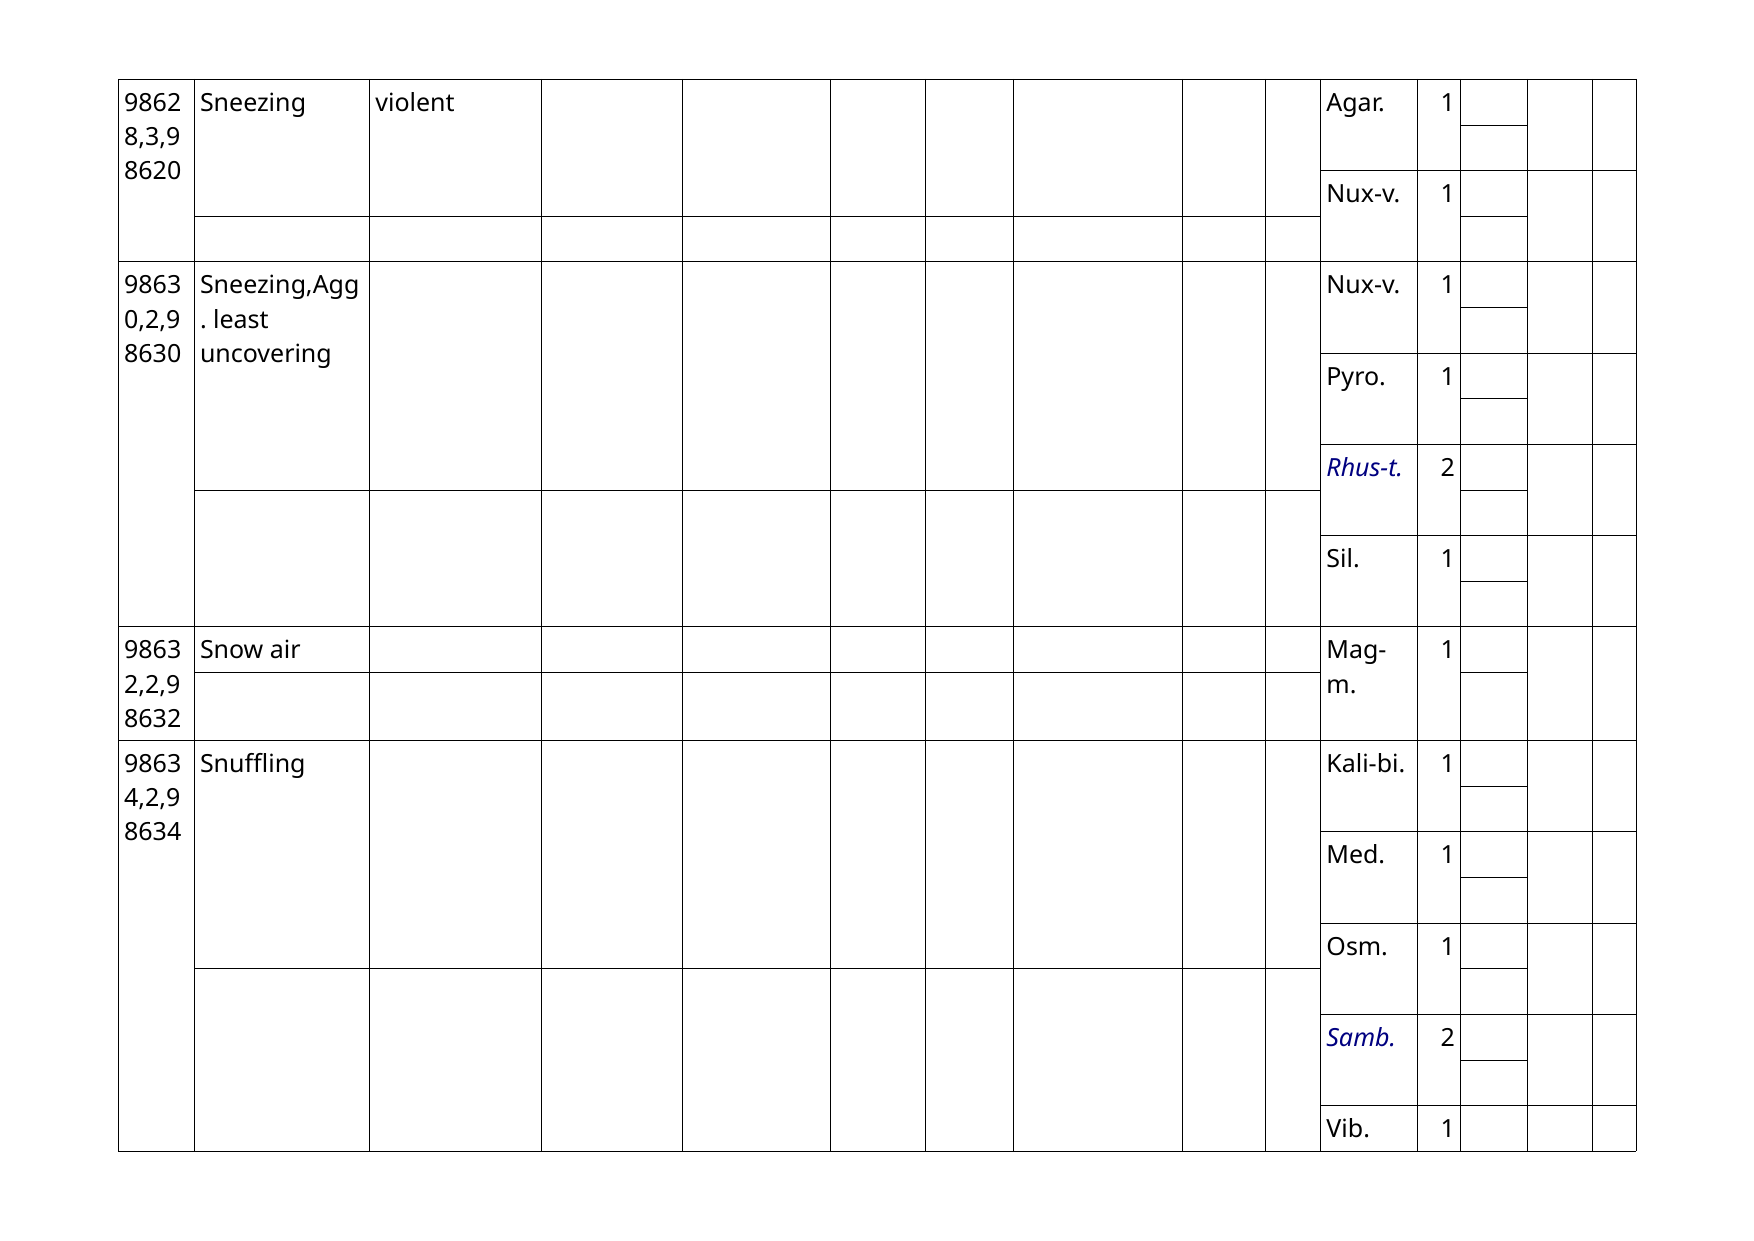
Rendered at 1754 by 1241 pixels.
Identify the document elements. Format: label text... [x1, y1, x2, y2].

table_cell [1528, 262, 1592, 353]
table_cell [683, 491, 830, 626]
table_cell 2 [1418, 445, 1460, 535]
table_cell [1461, 536, 1527, 581]
table_cell [1528, 80, 1592, 170]
table_cell [1461, 354, 1527, 398]
table_cell [1528, 445, 1592, 535]
table_cell [195, 673, 369, 740]
table_cell [683, 627, 830, 672]
table_cell Vib. [1321, 1106, 1417, 1151]
table_cell [1266, 741, 1320, 968]
table_cell Snow air [195, 627, 369, 672]
table_cell [370, 673, 541, 740]
table_cell [195, 491, 369, 626]
table_cell [1014, 491, 1182, 626]
table_cell [926, 673, 1013, 740]
table_cell [926, 969, 1013, 1151]
table_cell [683, 217, 830, 261]
table_cell [542, 673, 682, 740]
table_cell [926, 217, 1013, 261]
table_cell [1461, 171, 1527, 216]
table_cell [1183, 80, 1265, 216]
table_cell [1014, 80, 1182, 216]
table_cell 1 [1418, 741, 1460, 831]
table_cell [195, 969, 369, 1151]
table_cell [1461, 627, 1527, 672]
table_cell [1183, 673, 1265, 740]
table_cell [1266, 969, 1320, 1151]
table_cell [195, 217, 369, 261]
table_cell [1593, 924, 1636, 1014]
table_cell [1014, 741, 1182, 968]
table_cell [1528, 924, 1592, 1014]
table_cell Agar. [1321, 80, 1417, 170]
table_cell 1 [1418, 171, 1460, 261]
table_cell Snuffling [195, 741, 369, 968]
table_cell [1266, 627, 1320, 672]
table_cell [1014, 627, 1182, 672]
table_cell [1266, 262, 1320, 489]
table_cell [683, 969, 830, 1151]
table_cell Nux-v. [1321, 171, 1417, 261]
table_cell [1461, 262, 1527, 307]
table_cell [1461, 741, 1527, 786]
table_cell [1528, 627, 1592, 740]
table_cell [831, 741, 925, 968]
table_cell [1461, 126, 1527, 170]
table_cell [1266, 491, 1320, 626]
table_cell [1528, 171, 1592, 261]
table_cell [831, 262, 925, 489]
table_cell 1 [1418, 924, 1460, 1014]
table_cell [1593, 536, 1636, 626]
table_cell [1183, 741, 1265, 968]
table_cell [1593, 832, 1636, 923]
table_cell 1 [1418, 80, 1460, 170]
table_cell [1183, 262, 1265, 489]
table_cell [926, 262, 1013, 489]
table_cell [1528, 1106, 1592, 1151]
table_cell [1183, 217, 1265, 261]
table_cell [831, 491, 925, 626]
table_cell [1266, 673, 1320, 740]
table_cell [370, 217, 541, 261]
table_cell [1183, 491, 1265, 626]
table_cell [370, 741, 541, 968]
table_cell Sil. [1321, 536, 1417, 626]
table_cell [1593, 80, 1636, 170]
table_cell 1 [1418, 627, 1460, 740]
table_cell Med. [1321, 832, 1417, 923]
table_cell 1 [1418, 354, 1460, 444]
table_cell [1593, 354, 1636, 444]
table_cell [831, 969, 925, 1151]
table_cell [683, 673, 830, 740]
table_cell [370, 491, 541, 626]
table_cell [1528, 354, 1592, 444]
table_cell [1528, 832, 1592, 923]
table_cell [1528, 741, 1592, 831]
table_cell [1183, 969, 1265, 1151]
table_cell [1593, 741, 1636, 831]
table_cell [542, 741, 682, 968]
table_cell [1461, 399, 1527, 444]
table_cell Mag-m. [1321, 627, 1417, 740]
table_cell [542, 969, 682, 1151]
table_cell [1461, 969, 1527, 1014]
table_cell [542, 491, 682, 626]
table_cell [1593, 445, 1636, 535]
table_cell [926, 80, 1013, 216]
table_cell [542, 262, 682, 489]
table_cell [1461, 308, 1527, 353]
table_cell 98632,2,98632 [119, 627, 194, 740]
table_cell [1593, 1015, 1636, 1105]
table_cell Samb. [1321, 1015, 1417, 1105]
table_cell [831, 673, 925, 740]
table_cell Pyro. [1321, 354, 1417, 444]
table_cell [1461, 924, 1527, 968]
table_cell [683, 741, 830, 968]
table_cell Osm. [1321, 924, 1417, 1014]
table_cell 2 [1418, 1015, 1460, 1105]
table_cell [1461, 787, 1527, 831]
table_cell Sneezing,Agg. least uncovering [195, 262, 369, 489]
table_cell [831, 80, 925, 216]
table_cell [1593, 627, 1636, 740]
table_cell [542, 627, 682, 672]
table_cell [926, 741, 1013, 968]
table_cell [1461, 80, 1527, 124]
table_cell [542, 80, 682, 216]
table_cell Nux-v. [1321, 262, 1417, 353]
table_cell 1 [1418, 832, 1460, 923]
table_cell 1 [1418, 262, 1460, 353]
table_cell 98628,3,98620 [119, 80, 194, 261]
table_cell [1461, 445, 1527, 489]
table_cell [542, 217, 682, 261]
table_cell [1593, 262, 1636, 353]
table_cell [370, 262, 541, 489]
table_cell [683, 80, 830, 216]
table_cell [1593, 171, 1636, 261]
table_cell [1014, 969, 1182, 1151]
table_cell [1461, 1015, 1527, 1059]
table_cell [1461, 878, 1527, 923]
table_cell 1 [1418, 536, 1460, 626]
table_cell [1461, 217, 1527, 261]
table_cell Sneezing [195, 80, 369, 216]
table_cell [1593, 1106, 1636, 1151]
table_cell [1266, 217, 1320, 261]
table_cell [1461, 832, 1527, 877]
table_cell violent [370, 80, 541, 216]
table_cell [926, 627, 1013, 672]
table_cell 1 [1418, 1106, 1460, 1151]
table_cell [1461, 582, 1527, 626]
table_cell Kali-bi. [1321, 741, 1417, 831]
table_cell 98634,2,98634 [119, 741, 194, 1151]
table_cell [1266, 80, 1320, 216]
table_cell Rhus-t. [1321, 445, 1417, 535]
table_cell [370, 969, 541, 1151]
table_cell [1528, 536, 1592, 626]
table_cell [831, 627, 925, 672]
table_cell [926, 491, 1013, 626]
table_cell [1461, 673, 1527, 740]
table_cell [1461, 1061, 1527, 1105]
table_cell [1183, 627, 1265, 672]
table_cell [1528, 1015, 1592, 1105]
table_cell [1014, 262, 1182, 489]
table_cell [1461, 1106, 1527, 1151]
table_cell [1461, 491, 1527, 535]
table_cell [831, 217, 925, 261]
table_cell [1014, 673, 1182, 740]
table_cell [370, 627, 541, 672]
table_cell 98630,2,98630 [119, 262, 194, 626]
table_cell [1014, 217, 1182, 261]
table_cell [683, 262, 830, 489]
